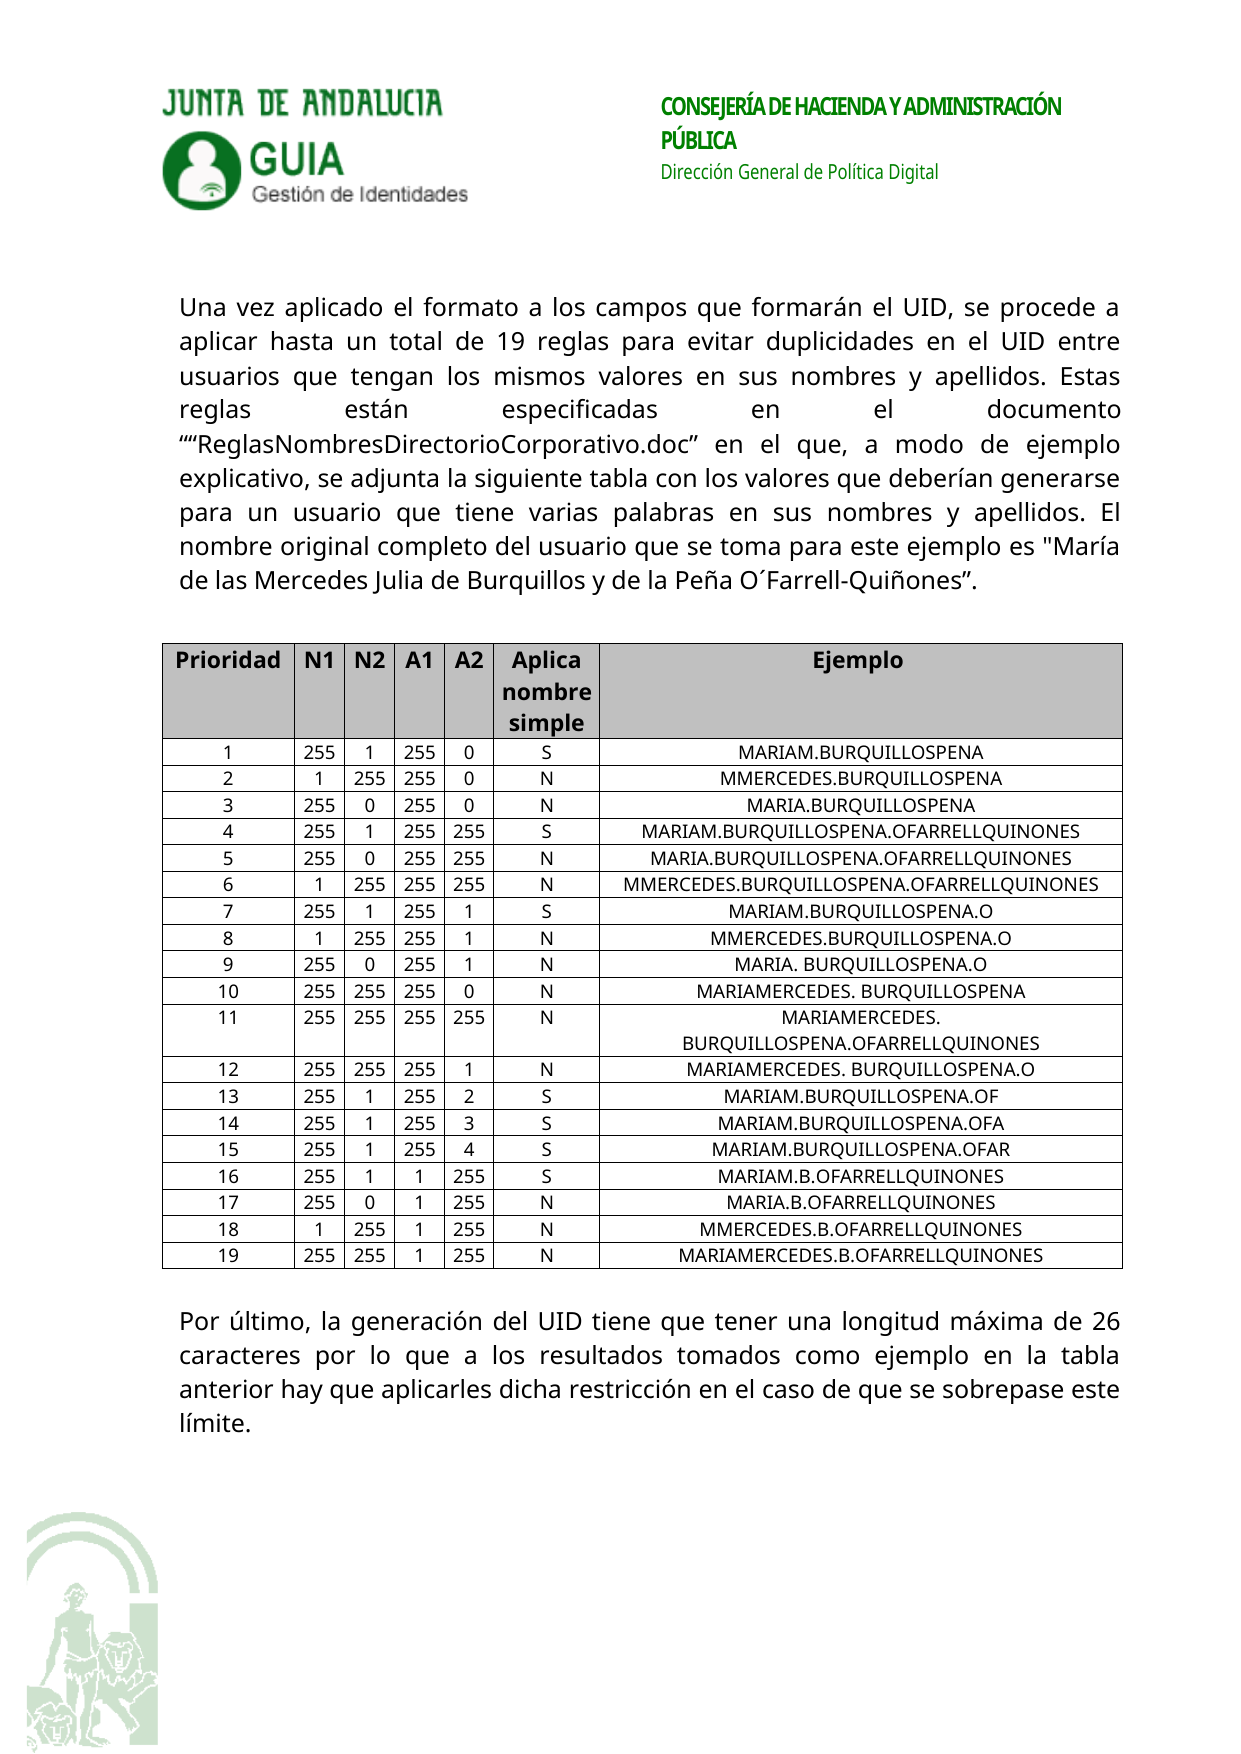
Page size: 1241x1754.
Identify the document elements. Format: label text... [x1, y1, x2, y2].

table_cell 1 [395, 1190, 444, 1215]
table_cell 18 [163, 1216, 294, 1242]
table_cell 255 [445, 1243, 493, 1268]
table_cell MARIAM.B.OFARRELLQUINONES [600, 1163, 1122, 1188]
table_cell 15 [163, 1136, 294, 1162]
table_header A1 [395, 644, 444, 738]
table_cell 3 [163, 792, 294, 818]
table_cell 1 [445, 1057, 493, 1082]
table_cell 1 [163, 739, 294, 764]
table_cell 1 [295, 766, 344, 791]
table_header Aplica nombre simple [494, 644, 599, 738]
picture [147, 82, 498, 225]
table_cell 255 [445, 1216, 493, 1242]
table_cell 1 [345, 898, 394, 924]
table_cell N [494, 766, 599, 791]
table_cell S [494, 1163, 599, 1188]
table_cell 12 [163, 1057, 294, 1082]
text Una vez aplicado el formato a los campos que formarán el UID, se procede a aplicar hasta un total de 19 reglas para evitar duplicidades en el UID entre usuarios que tengan los mismos valores en sus nombres y apellidos. Estas reglas están especificadas en el documento ““ReglasNombresDirectorioCorporativo.doc” en el que, a modo de ejemplo explicativo, se adjunta la siguiente tabla con los valores que deberían generarse para un usuario que tiene varias palabras en sus nombres y apellidos. El nombre original completo del usuario que se toma para este ejemplo es "María de las Mercedes Julia de Burquillos y de la Peña O´Farrell-Quiñones”. [179, 290, 1122, 597]
table_cell 0 [345, 792, 394, 818]
table_cell MARIAMERCEDES. BURQUILLOSPENA.O [600, 1057, 1122, 1082]
table_cell S [494, 1136, 599, 1162]
table_cell 1 [295, 1216, 344, 1242]
table_cell 255 [295, 1110, 344, 1135]
table_cell 255 [295, 978, 344, 1003]
table_cell 255 [345, 1216, 394, 1242]
table_cell 0 [445, 766, 493, 791]
table_cell MARIA.BURQUILLOSPENA.OFARRELLQUINONES [600, 845, 1122, 871]
table_cell 255 [295, 1243, 344, 1268]
table_cell 0 [445, 739, 493, 764]
table_cell MARIAM.BURQUILLOSPENA.OFAR [600, 1136, 1122, 1162]
table_cell 1 [395, 1163, 444, 1188]
picture [26, 1511, 159, 1753]
table_cell N [494, 978, 599, 1003]
table_header Ejemplo [600, 644, 1122, 738]
table_cell 0 [345, 845, 394, 871]
table_cell 255 [295, 845, 344, 871]
table_cell MMERCEDES.BURQUILLOSPENA [600, 766, 1122, 791]
table_cell 255 [445, 872, 493, 897]
table_cell 255 [445, 1163, 493, 1188]
table_cell 0 [345, 951, 394, 977]
table_cell MARIA.B.OFARRELLQUINONES [600, 1190, 1122, 1215]
table_cell S [494, 898, 599, 924]
table_cell 1 [295, 925, 344, 950]
table_cell 255 [295, 1083, 344, 1109]
table_cell MARIAM.BURQUILLOSPENA.OFA [600, 1110, 1122, 1135]
table_cell MARIAM.BURQUILLOSPENA.OF [600, 1083, 1122, 1109]
table_cell 255 [345, 978, 394, 1003]
table_cell 255 [345, 925, 394, 950]
table_cell 255 [395, 951, 444, 977]
table_cell S [494, 739, 599, 764]
table_cell 255 [295, 898, 344, 924]
table_cell 255 [295, 792, 344, 818]
table_cell 10 [163, 978, 294, 1003]
table_cell 13 [163, 1083, 294, 1109]
table_cell S [494, 1083, 599, 1109]
table_cell 255 [395, 792, 444, 818]
table_cell 255 [345, 1057, 394, 1082]
table_cell 255 [345, 1243, 394, 1268]
table_cell MMERCEDES.BURQUILLOSPENA.OFARRELLQUINONES [600, 872, 1122, 897]
table_cell 255 [445, 845, 493, 871]
table_cell 14 [163, 1110, 294, 1135]
table_cell N [494, 1243, 599, 1268]
table_cell 1 [345, 1110, 394, 1135]
table_cell 16 [163, 1163, 294, 1188]
table_cell N [494, 1057, 599, 1082]
table_cell 0 [445, 792, 493, 818]
table_header Prioridad [163, 644, 294, 738]
table_cell 255 [395, 1005, 444, 1056]
table_cell MARIAM.BURQUILLOSPENA.OFARRELLQUINONES [600, 819, 1122, 844]
table_cell 255 [295, 1005, 344, 1056]
table_cell 255 [295, 951, 344, 977]
table_cell MARIAMERCEDES. BURQUILLOSPENA.OFARRELLQUINONES [600, 1005, 1122, 1056]
table_cell 255 [345, 1005, 394, 1056]
table_cell N [494, 1005, 599, 1056]
table_cell MMERCEDES.BURQUILLOSPENA.O [600, 925, 1122, 950]
table_cell 1 [395, 1216, 444, 1242]
table_cell 17 [163, 1190, 294, 1215]
table_header A2 [445, 644, 493, 738]
table_cell N [494, 1216, 599, 1242]
table_cell 9 [163, 951, 294, 977]
table_cell MARIA.BURQUILLOSPENA [600, 792, 1122, 818]
table_cell 255 [395, 845, 444, 871]
table_cell 19 [163, 1243, 294, 1268]
table_cell N [494, 951, 599, 977]
table_cell 255 [395, 1083, 444, 1109]
table_cell 255 [295, 1136, 344, 1162]
table_cell 7 [163, 898, 294, 924]
table_cell 1 [295, 872, 344, 897]
table_cell 255 [345, 766, 394, 791]
table_cell 255 [295, 739, 344, 764]
table_cell MARIAM.BURQUILLOSPENA.O [600, 898, 1122, 924]
table_cell 255 [395, 1057, 444, 1082]
table_cell S [494, 1110, 599, 1135]
table_cell 0 [345, 1190, 394, 1215]
table_cell 255 [395, 1136, 444, 1162]
table_cell 1 [395, 1243, 444, 1268]
table_cell 255 [345, 872, 394, 897]
table_cell 4 [445, 1136, 493, 1162]
table_cell 1 [445, 898, 493, 924]
table_cell 1 [445, 925, 493, 950]
table_cell N [494, 872, 599, 897]
table_cell 1 [345, 1163, 394, 1188]
table_cell 255 [445, 1005, 493, 1056]
table_cell 255 [295, 1057, 344, 1082]
table_cell S [494, 819, 599, 844]
table_cell MMERCEDES.B.OFARRELLQUINONES [600, 1216, 1122, 1242]
table_cell 255 [395, 766, 444, 791]
table_header N1 [295, 644, 344, 738]
table_cell 2 [445, 1083, 493, 1109]
table_cell 255 [295, 1163, 344, 1188]
text Por último, la generación del UID tiene que tener una longitud máxima de 26 caracteres por lo que a los resultados tomados como ejemplo en la tabla anterior hay que aplicarles dicha restricción en el caso de que se sobrepase este límite. [179, 1303, 1122, 1439]
table_cell 2 [163, 766, 294, 791]
table_cell 1 [345, 819, 394, 844]
table_cell 5 [163, 845, 294, 871]
table_cell 255 [445, 1190, 493, 1215]
table_cell 1 [345, 1083, 394, 1109]
table_cell 11 [163, 1005, 294, 1056]
table_cell 255 [295, 819, 344, 844]
table_cell 255 [395, 872, 444, 897]
table_cell N [494, 1190, 599, 1215]
table_cell 255 [445, 819, 493, 844]
table_header N2 [345, 644, 394, 738]
table_cell MARIAMERCEDES.B.OFARRELLQUINONES [600, 1243, 1122, 1268]
table_cell 255 [395, 739, 444, 764]
table_cell 1 [345, 1136, 394, 1162]
table_cell MARIAMERCEDES. BURQUILLOSPENA [600, 978, 1122, 1003]
table_cell 3 [445, 1110, 493, 1135]
table_cell 255 [395, 1110, 444, 1135]
table_cell MARIAM.BURQUILLOSPENA [600, 739, 1122, 764]
table_cell 255 [395, 819, 444, 844]
table_cell 255 [395, 978, 444, 1003]
table_cell 1 [445, 951, 493, 977]
table_cell 1 [345, 739, 394, 764]
table_cell 4 [163, 819, 294, 844]
table_cell 255 [295, 1190, 344, 1215]
table_cell 8 [163, 925, 294, 950]
table_cell 255 [395, 898, 444, 924]
table_cell 255 [395, 925, 444, 950]
table_cell N [494, 792, 599, 818]
table_cell N [494, 925, 599, 950]
table_cell MARIA. BURQUILLOSPENA.O [600, 951, 1122, 977]
table_cell N [494, 845, 599, 871]
table_cell 6 [163, 872, 294, 897]
table_cell 0 [445, 978, 493, 1003]
